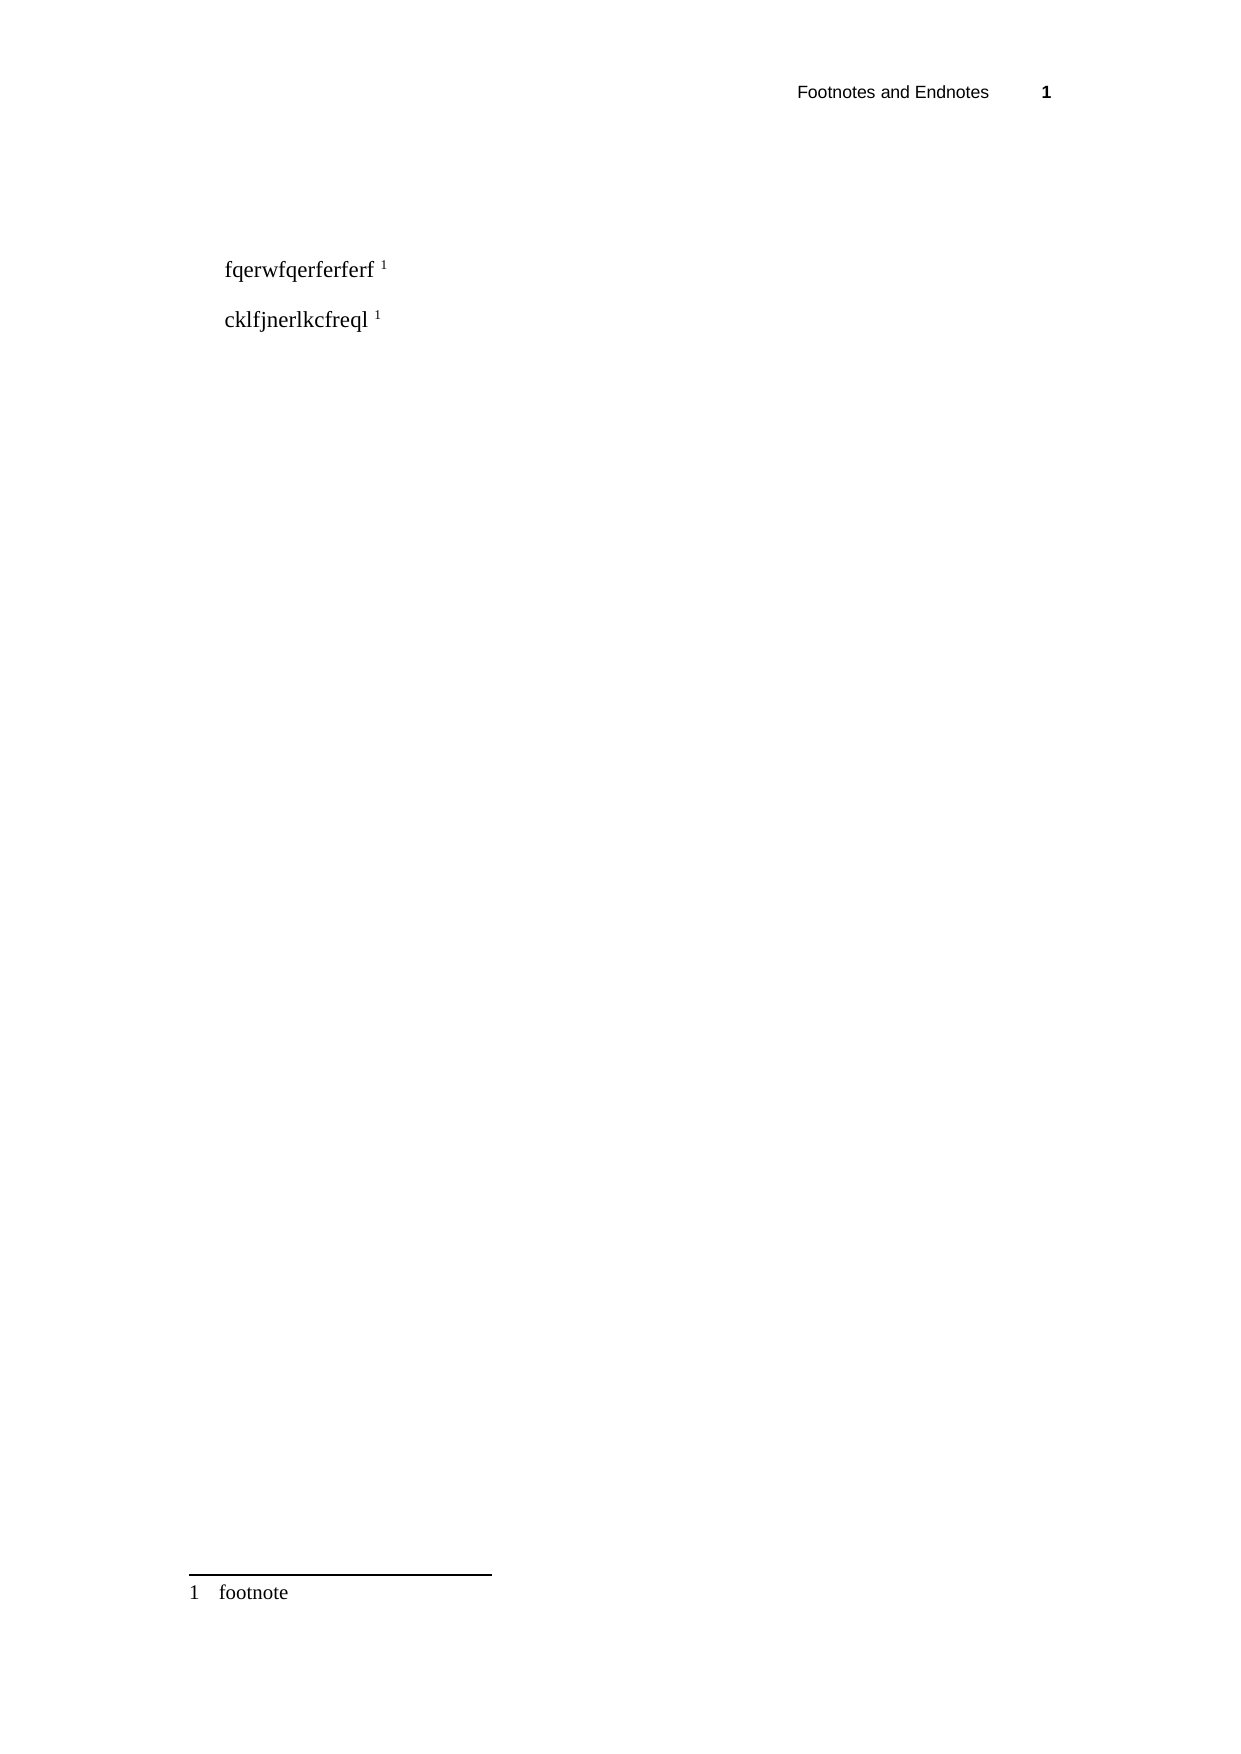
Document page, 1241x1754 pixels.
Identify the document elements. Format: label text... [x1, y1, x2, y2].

text fqerwfqerferferf [224, 257, 1051, 283]
text cklfjnerlkcfreql [224, 307, 1051, 333]
text footnote [189, 1581, 1051, 1604]
